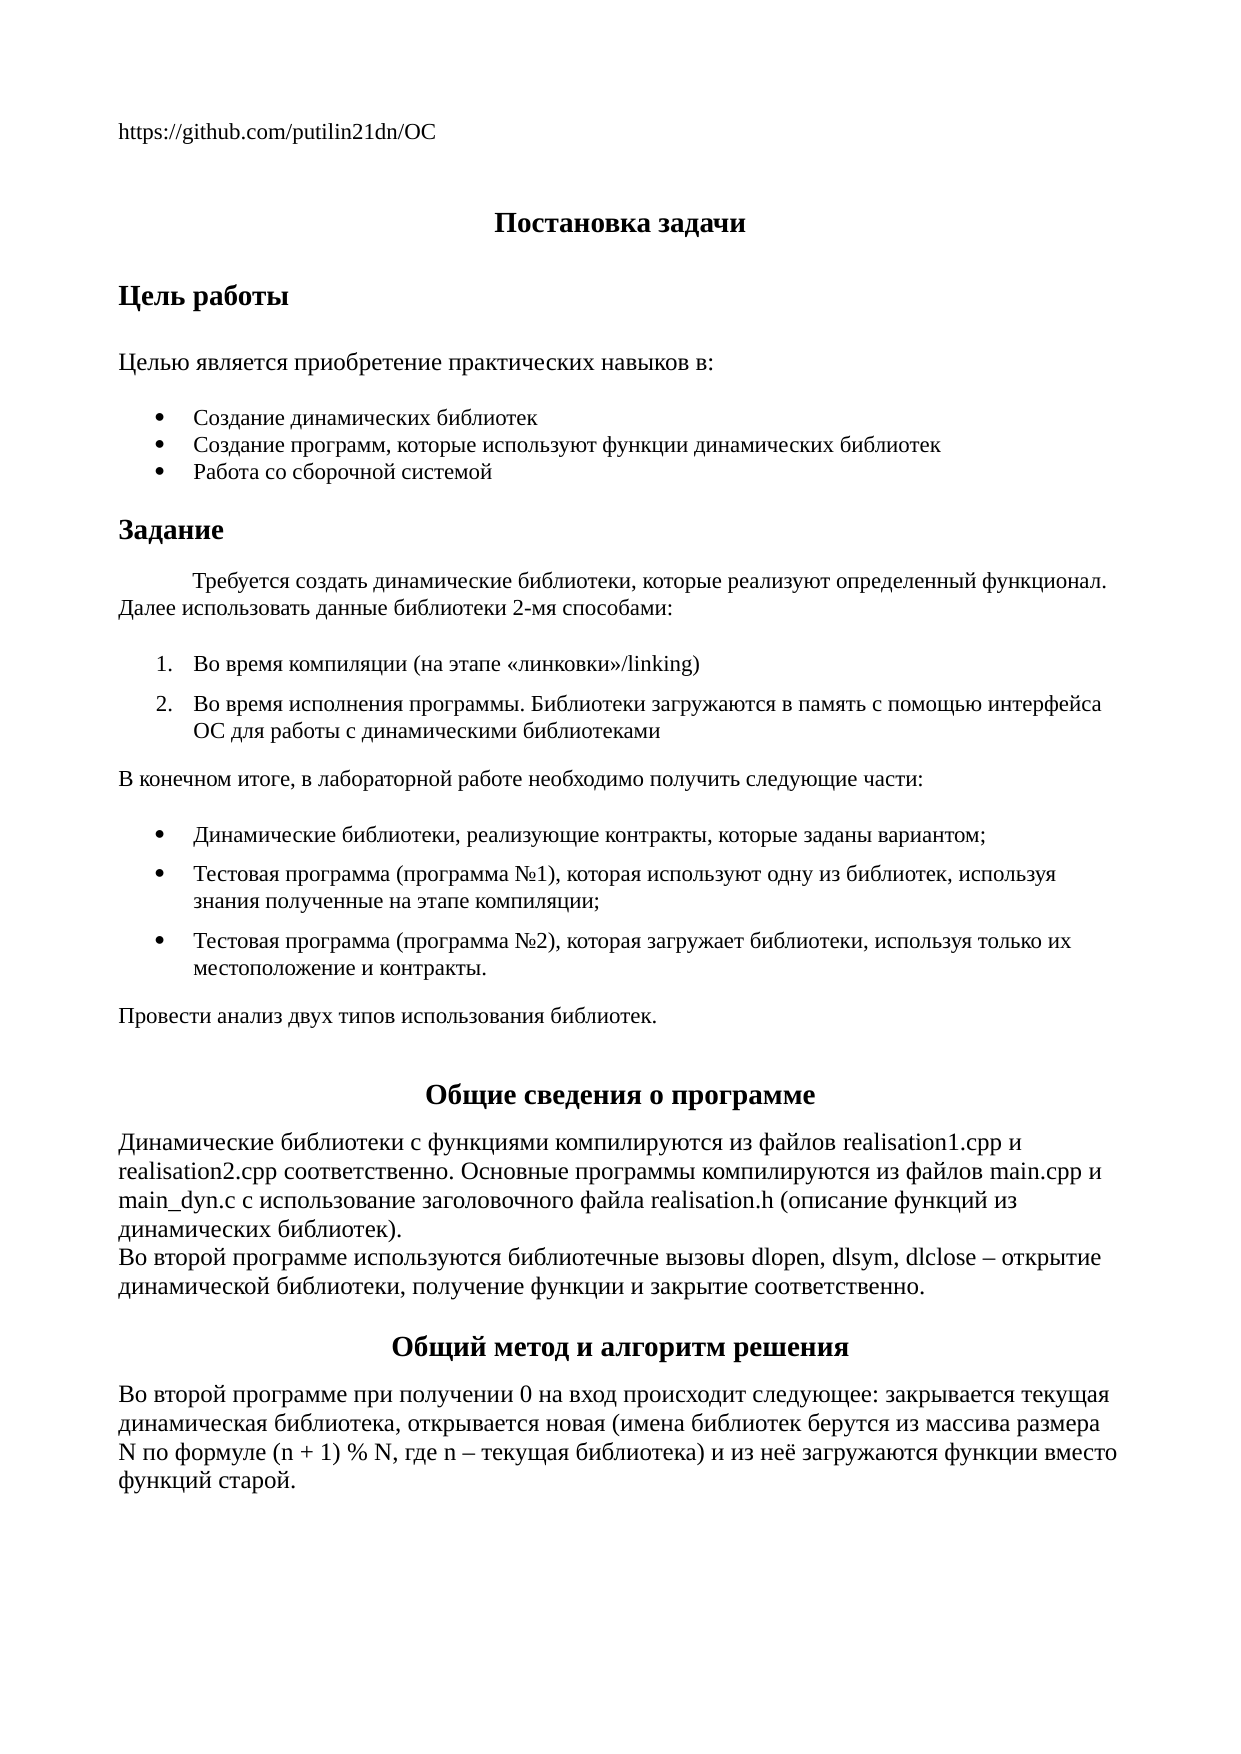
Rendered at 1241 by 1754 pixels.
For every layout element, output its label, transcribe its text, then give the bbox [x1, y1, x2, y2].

list Работа со сборочной системой [156, 458, 1122, 484]
subtitle Во время исполнения программы. Библиотеки загружаются в память с помощью интерфейса ОС для работы с динамическими библиотеками [156, 690, 1122, 743]
text Общие сведения о программе [118, 1077, 1122, 1111]
subtitle Во время компиляции (на этапе «линковки»/linking) [156, 650, 1122, 676]
text Целью является приобретение практических навыков в: [118, 347, 1122, 375]
text Общий метод и алгоритм решения [118, 1329, 1122, 1362]
subtitle Цель работы [118, 278, 1122, 346]
text Во второй программе при получении 0 на вход происходит следующее: закрывается текущая динамическая библиотека, открывается новая (имена библиотек берутся из массива размера N по формуле (n + 1) % N, где n – текущая библиотека) и из неё загружаются функции вместо функций старой. [118, 1379, 1122, 1494]
text Постановка задачи [118, 206, 1122, 239]
text https://github.com/putilin21dn/OC [118, 118, 1122, 144]
list Создание динамических библиотек [156, 404, 1122, 430]
subtitle Динамические библиотеки, реализующие контракты, которые заданы вариантом; [156, 821, 1122, 847]
subtitle Тестовая программа (программа №2), которая загружает библиотеки, используя только их местоположение и контракты. [156, 927, 1122, 981]
text Задание [118, 512, 1122, 546]
subtitle Требуется создать динамические библиотеки, которые реализуют определенный функционал. Далее использовать данные библиотеки 2-мя способами: [118, 567, 1122, 620]
subtitle Провести анализ двух типов использования библиотек. [118, 1002, 1122, 1028]
subtitle Тестовая программа (программа №1), которая используют одну из библиотек, используя знания полученные на этапе компиляции; [156, 861, 1122, 914]
list Создание программ, которые используют функции динамических библиотек [156, 431, 1122, 457]
text Динамические библиотеки с функциями компилируются из файлов realisation1.cpp и realisation2.cpp соответственно. Основные программы компилируются из файлов main.cpp и main_dyn.c с использование заголовочного файла realisation.h (описание функций из динамических библиотек). [118, 1127, 1122, 1242]
subtitle В конечном итоге, в лабораторной работе необходимо получить следующие части: [118, 765, 1122, 791]
text Во второй программе используются библиотечные вызовы dlopen, dlsym, dlclose – открытие динамической библиотеки, получение функции и закрытие соответственно. [118, 1242, 1122, 1300]
